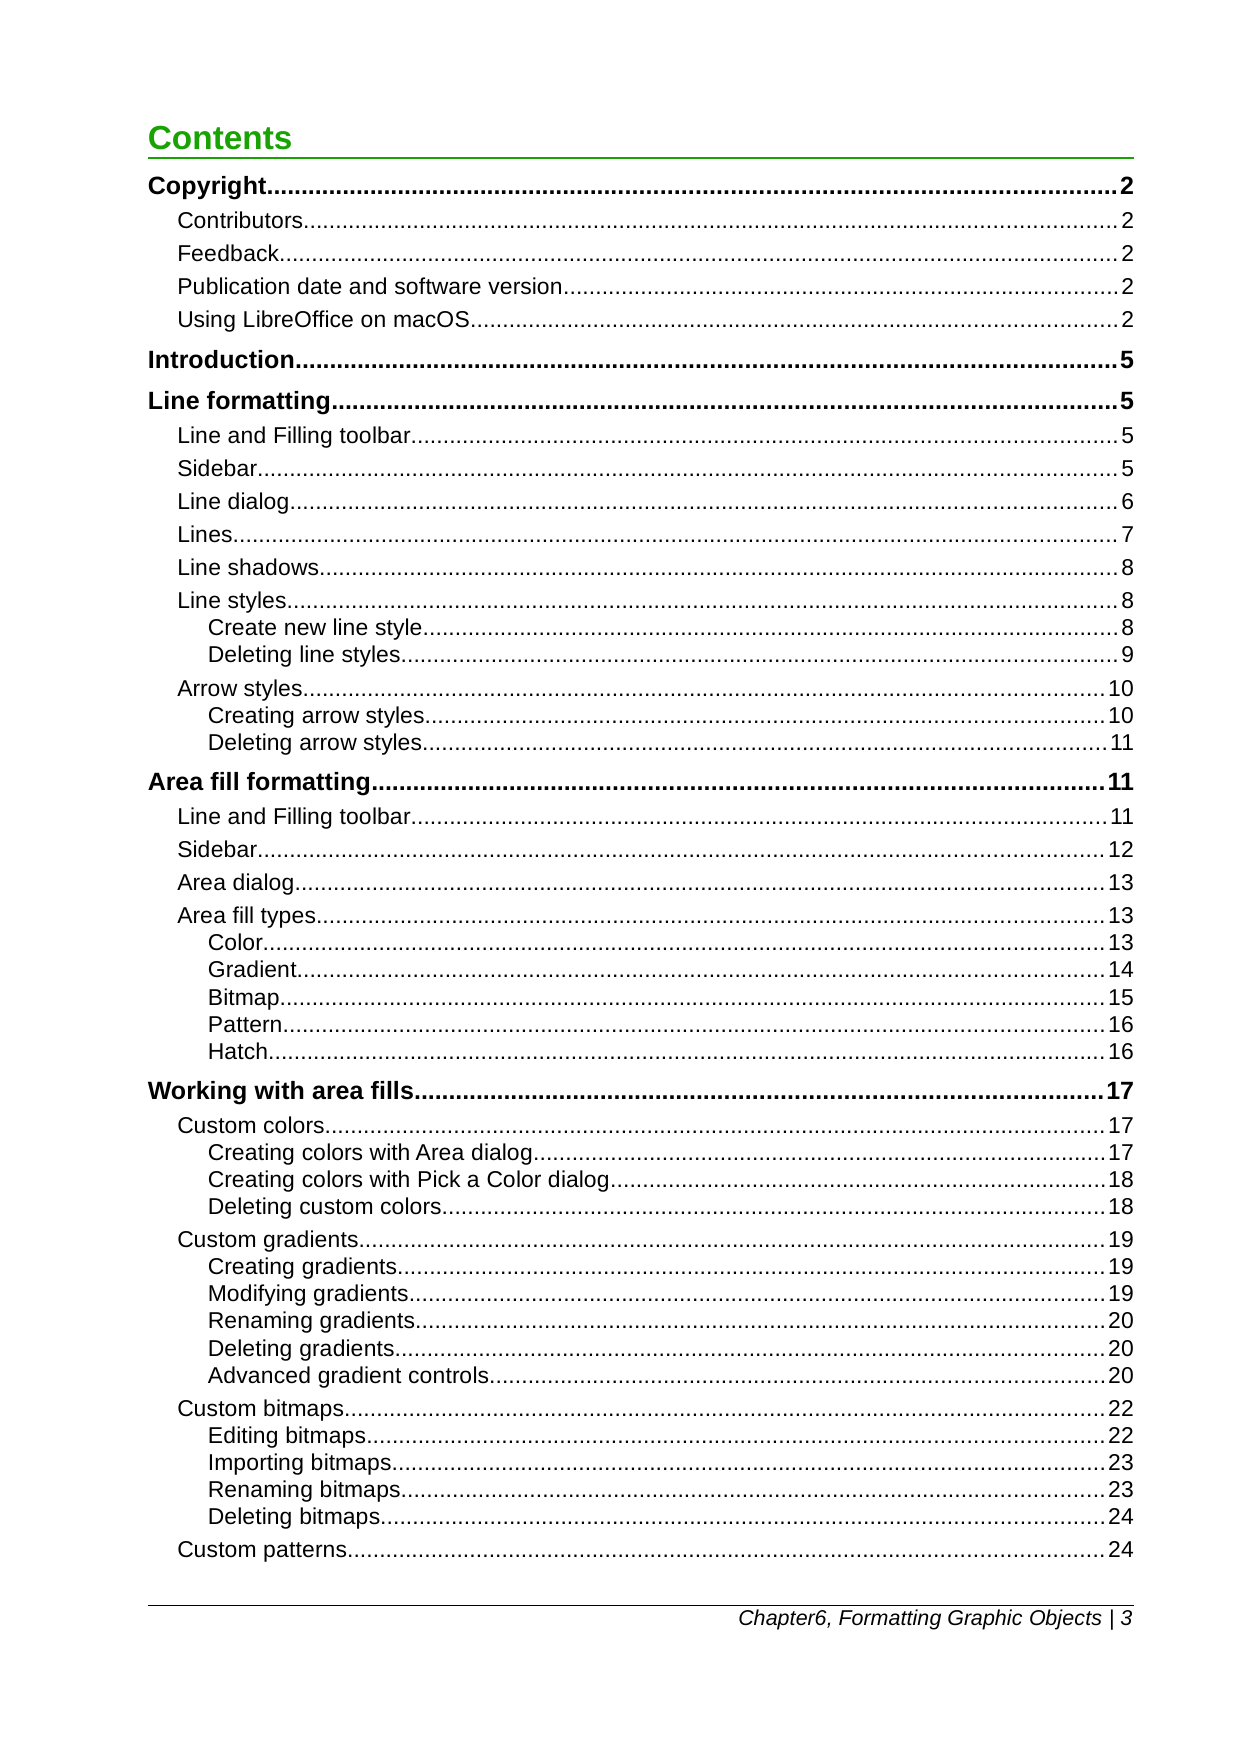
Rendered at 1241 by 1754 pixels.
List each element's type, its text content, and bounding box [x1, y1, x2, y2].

text Deleting custom colors 18 [208, 1192, 1134, 1219]
text Copyright 2 [148, 171, 1134, 200]
text Importing bitmaps 23 [208, 1448, 1134, 1475]
text Renaming bitmaps 23 [208, 1475, 1134, 1502]
text Using LibreOffice on macOS 2 [177, 306, 1134, 333]
text Deleting arrow styles 11 [208, 728, 1134, 755]
text Editing bitmaps 22 [208, 1421, 1134, 1448]
text Area dialog 13 [177, 868, 1134, 896]
text Create new line style 8 [208, 614, 1134, 641]
text Arrow styles 10 [177, 674, 1134, 701]
text Line and Filling toolbar 11 [177, 802, 1134, 829]
text Renaming gradients 20 [208, 1307, 1134, 1334]
text Sidebar 5 [177, 454, 1134, 481]
text Creating gradients 19 [208, 1253, 1134, 1280]
text Line shadows 8 [177, 553, 1134, 581]
text Line and Filling toolbar 5 [177, 421, 1134, 448]
text Hatch 16 [208, 1037, 1134, 1064]
text Custom colors 17 [177, 1111, 1134, 1138]
text Creating arrow styles 10 [208, 701, 1134, 728]
text Pattern 16 [208, 1010, 1134, 1037]
text Line formatting 5 [148, 386, 1134, 415]
text Custom gradients 19 [177, 1226, 1134, 1253]
text Feedback 2 [177, 239, 1134, 267]
text Deleting gradients 20 [208, 1334, 1134, 1361]
text Color 13 [208, 929, 1134, 956]
text Modifying gradients 19 [208, 1280, 1134, 1307]
text Introduction 5 [148, 345, 1134, 374]
text Gradient 14 [208, 956, 1134, 983]
text Deleting line styles 9 [208, 641, 1134, 668]
text Deleting bitmaps 24 [208, 1502, 1134, 1529]
text Lines 7 [177, 520, 1134, 547]
text Line styles 8 [177, 587, 1134, 614]
text Line dialog 6 [177, 487, 1134, 514]
text Area fill formatting 11 [148, 767, 1134, 796]
text Publication date and software version 2 [177, 273, 1134, 300]
text Custom bitmaps 22 [177, 1394, 1134, 1421]
subtitle Contents [148, 118, 1134, 157]
text Sidebar 12 [177, 835, 1134, 862]
text Advanced gradient controls 20 [208, 1361, 1134, 1388]
text Creating colors with Area dialog 17 [208, 1138, 1134, 1165]
text Working with area fills 17 [148, 1076, 1134, 1105]
text Area fill types 13 [177, 902, 1134, 929]
text Contributors 2 [177, 206, 1134, 233]
text Creating colors with Pick a Color dialog 18 [208, 1165, 1134, 1192]
text Bitmap 15 [208, 983, 1134, 1010]
text Custom patterns 24 [177, 1536, 1134, 1563]
